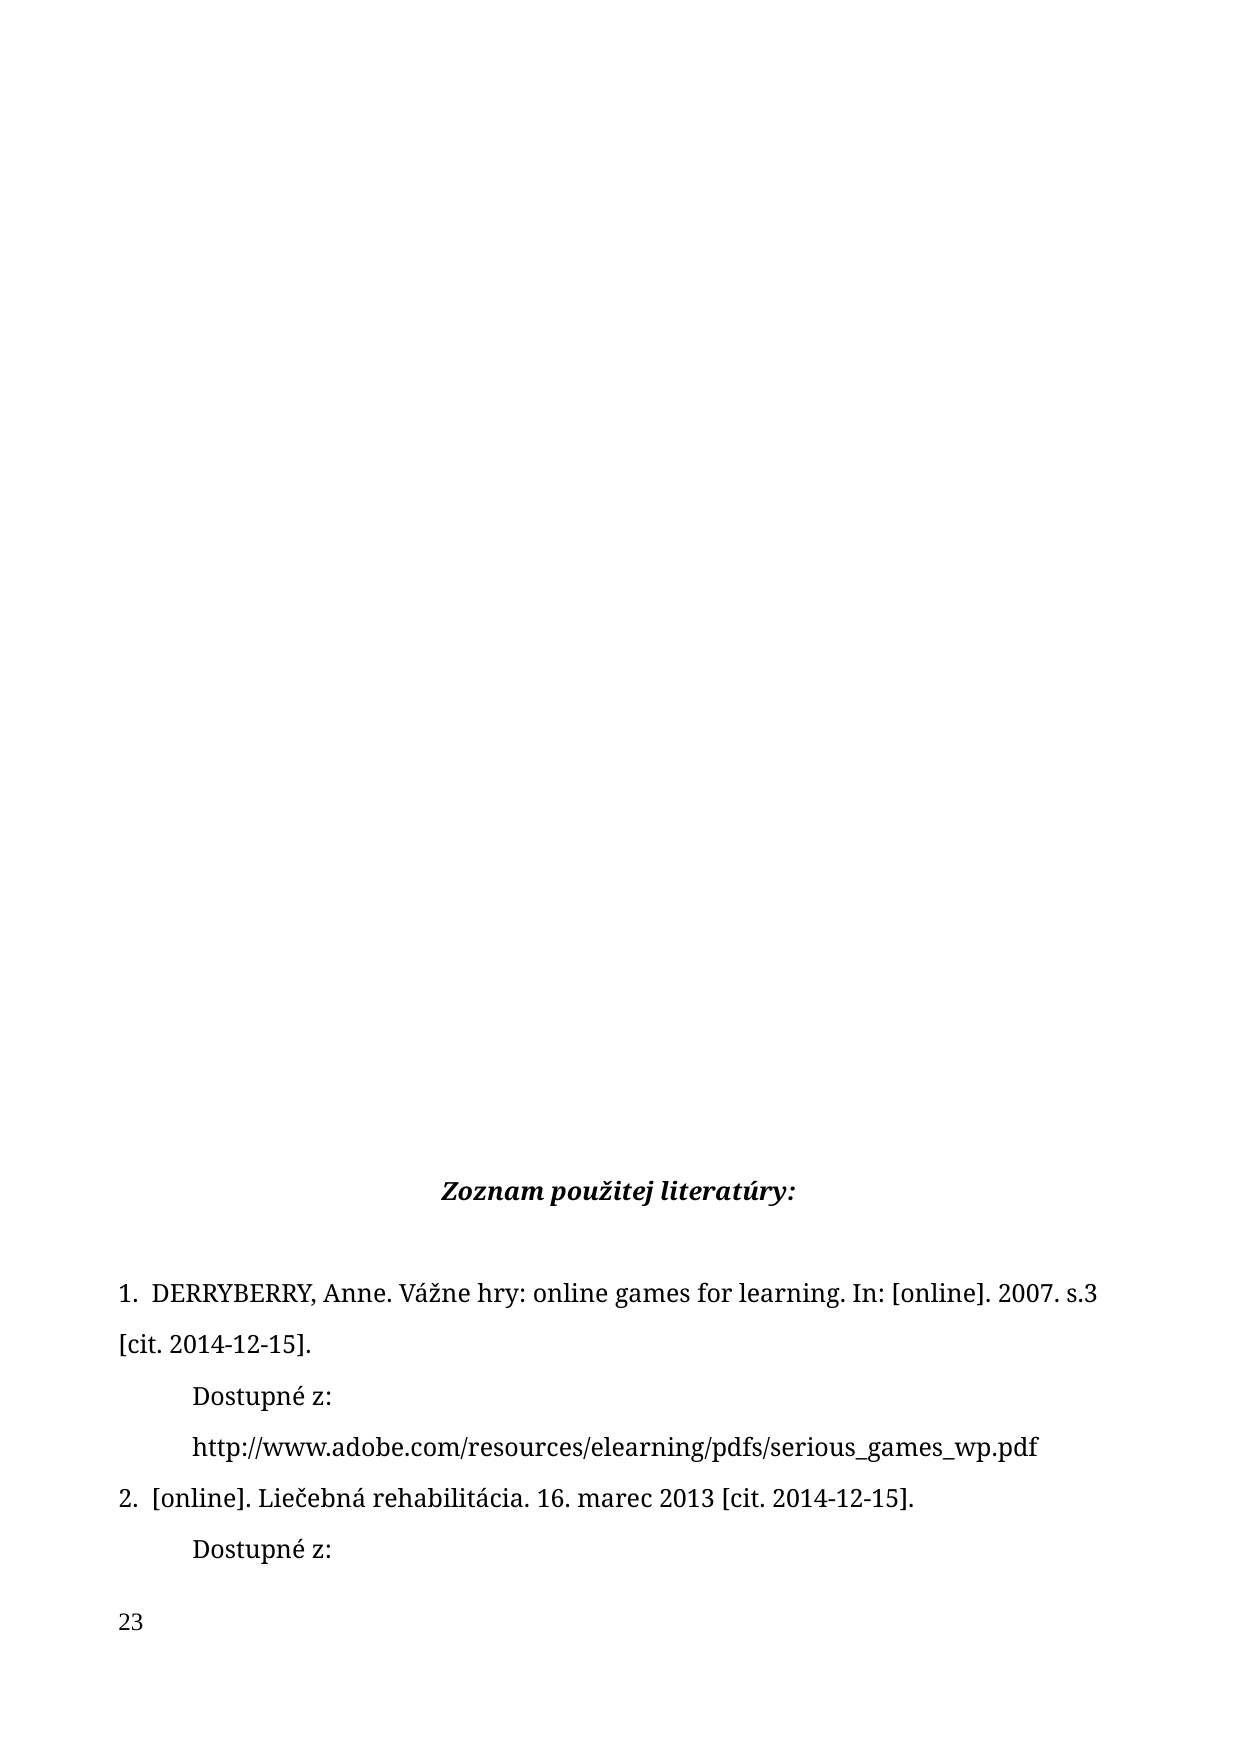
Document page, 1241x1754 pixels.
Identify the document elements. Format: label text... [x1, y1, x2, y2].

list http://www.adobe.com/resources/elearning/pdfs/serious_games_wp.pdf [118, 1429, 1122, 1463]
text Zoznam použitej literatúry: [118, 1174, 1122, 1208]
list 1. DERRYBERRY, Anne. Vážne hry: online games for learning. In: [online]. 2007. s.3 [cit. 2014-12-15]. [118, 1276, 1122, 1361]
text 2. [online]. Liečebná rehabilitácia. 16. marec 2013 [cit. 2014-12-15]. Dostupné z: [118, 1480, 1122, 1565]
list Dostupné z: [118, 1378, 1122, 1412]
